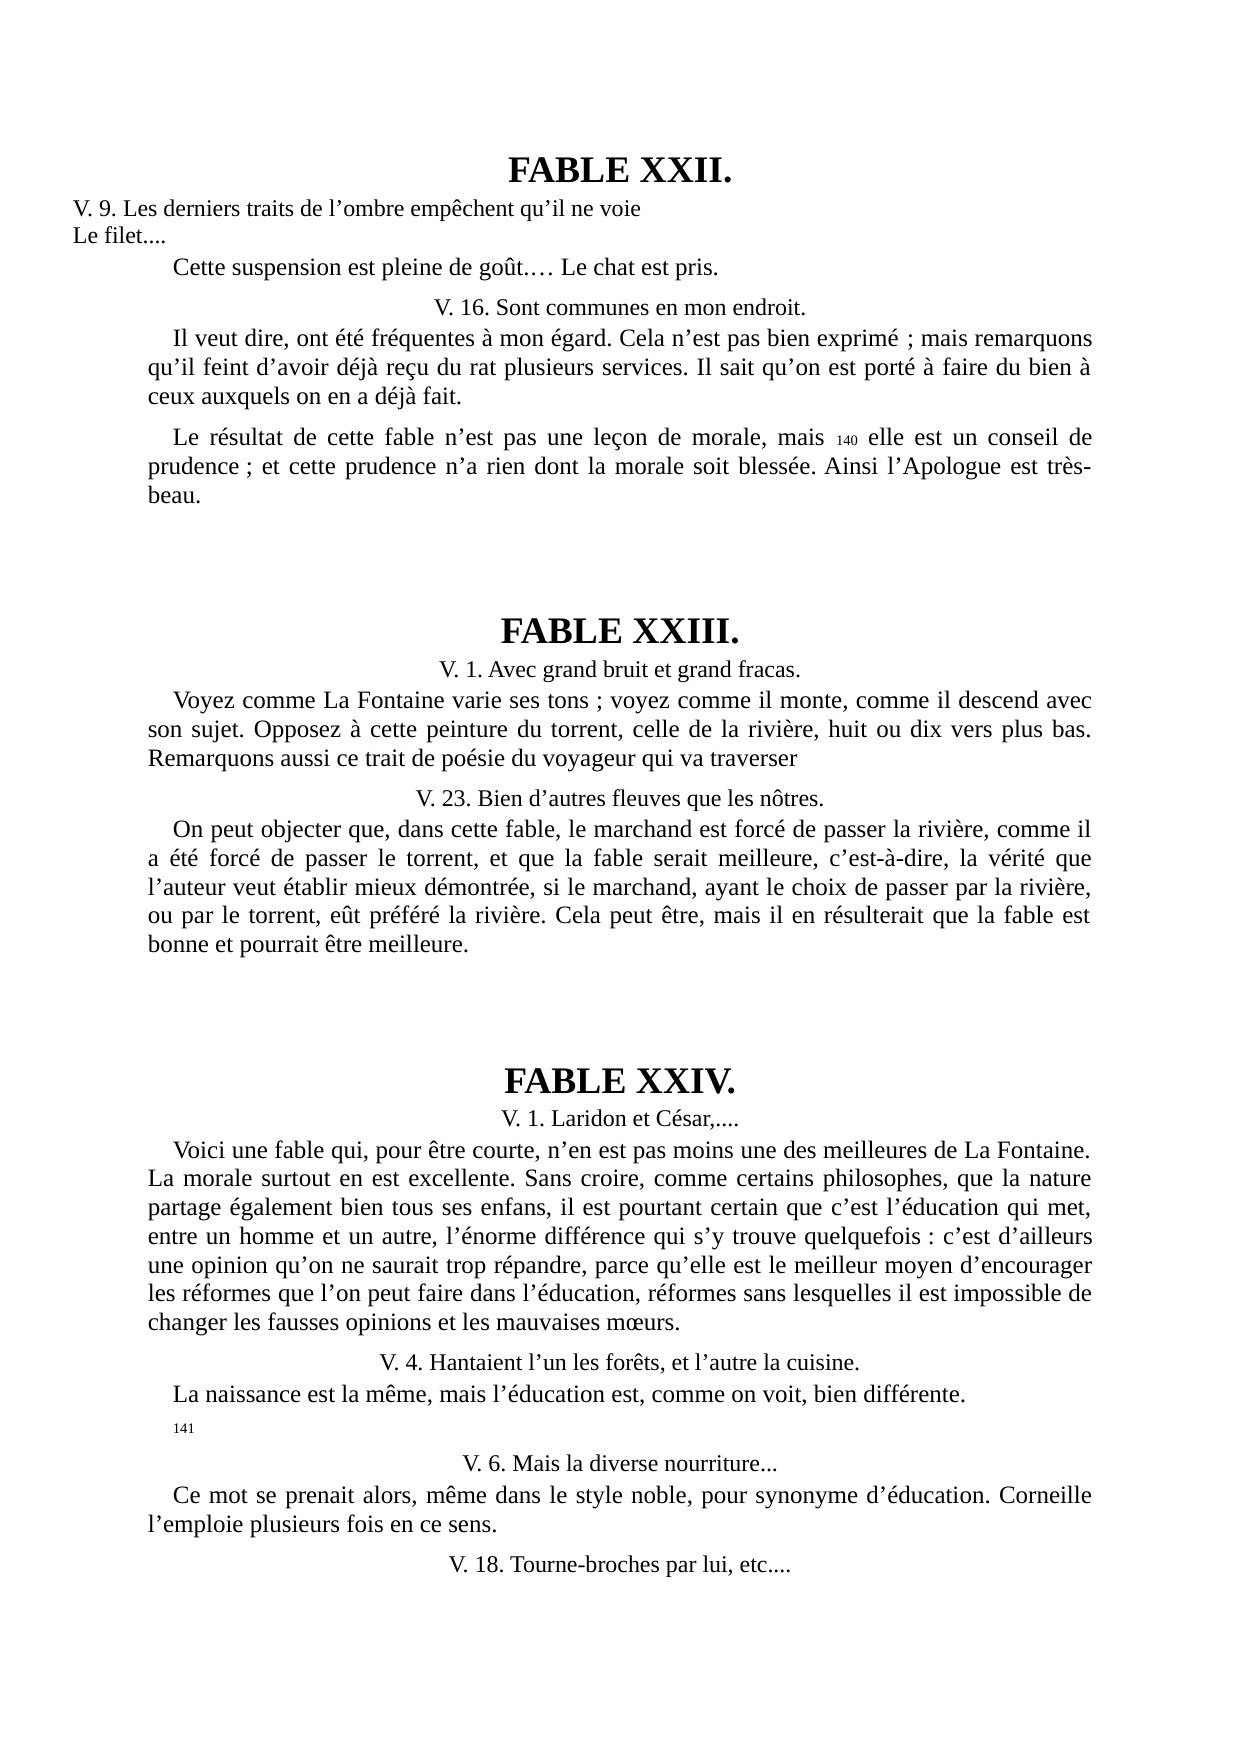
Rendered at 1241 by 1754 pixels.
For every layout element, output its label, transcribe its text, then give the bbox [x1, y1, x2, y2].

text On peut objecter que, dans cette fable, le marchand est forcé de passer la rivière, comme il a été forcé de passer le torrent, et que la fable serait meilleure, c’est-à-dire, la vérité que l’auteur veut établir mieux démontrée, si le marchand, ayant le choix de passer par la rivière, ou par le torrent, eût préféré la rivière. Cela peut être, mais il en résulterait que la fable est bonne et pourrait être meilleure. [148, 814, 1093, 958]
text 141 [148, 1420, 1093, 1437]
text Ce mot se prenait alors, même dans le style noble, pour synonyme d’éducation. Corneille l’emploie plusieurs fois en ce sens. [148, 1480, 1093, 1537]
text V. 4. Hantaient l’un les forêts, et l’autre la cuisine. [148, 1348, 1093, 1376]
text V. 23. Bien d’autres fleuves que les nôtres. [148, 784, 1093, 811]
text V. 1. Avec grand bruit et grand fracas. [148, 654, 1093, 682]
text Cette suspension est pleine de goût.… Le chat est pris. [148, 252, 1093, 281]
text V. 9. Les derniers traits de l’ombre empêchent qu’il ne voie [73, 194, 1093, 221]
text V. 1. Laridon et César,.... [148, 1104, 1093, 1132]
text V. 18. Tourne-broches par lui, etc.... [148, 1550, 1093, 1578]
text Le filet.... [73, 221, 1093, 249]
text V. 16. Sont communes en mon endroit. [148, 293, 1093, 321]
text Il veut dire, ont été fréquentes à mon égard. Cela n’est pas bien exprimé ; mais remarquons qu’il feint d’avoir déjà reçu du rat plusieurs services. Il sait qu’on est porté à faire du bien à ceux auxquels on en a déjà fait. [148, 323, 1093, 410]
subtitle FABLE XXIV. [148, 1058, 1093, 1101]
text La naissance est la même, mais l’éducation est, comme on voit, bien différente. [148, 1379, 1093, 1408]
subtitle FABLE XXII. [148, 148, 1093, 191]
text Le résultat de cette fable n’est pas une leçon de morale, mais 140 elle est un conseil de prudence ; et cette prudence n’a rien dont la morale soit blessée. Ainsi l’Apologue est très-beau. [148, 422, 1093, 508]
subtitle FABLE XXIII. [148, 608, 1093, 652]
text Voici une fable qui, pour être courte, n’en est pas moins une des meilleures de La Fontaine. La morale surtout en est excellente. Sans croire, comme certains philosophes, que la nature partage également bien tous ses enfans, il est pourtant certain que c’est l’éducation qui met, entre un homme et un autre, l’énorme différence qui s’y trouve quelquefois : c’est d’ailleurs une opinion qu’on ne saurait trop répandre, parce qu’elle est le meilleur moyen d’encourager les réformes que l’on peut faire dans l’éducation, réformes sans lesquelles il est impossible de changer les fausses opinions et les mauvaises mœurs. [148, 1135, 1093, 1336]
text Voyez comme La Fontaine varie ses tons ; voyez comme il monte, comme il descend avec son sujet. Opposez à cette peinture du torrent, celle de la rivière, huit ou dix vers plus bas. Remarquons aussi ce trait de poésie du voyageur qui va traverser [148, 685, 1093, 771]
text V. 6. Mais la diverse nourriture... [148, 1449, 1093, 1477]
